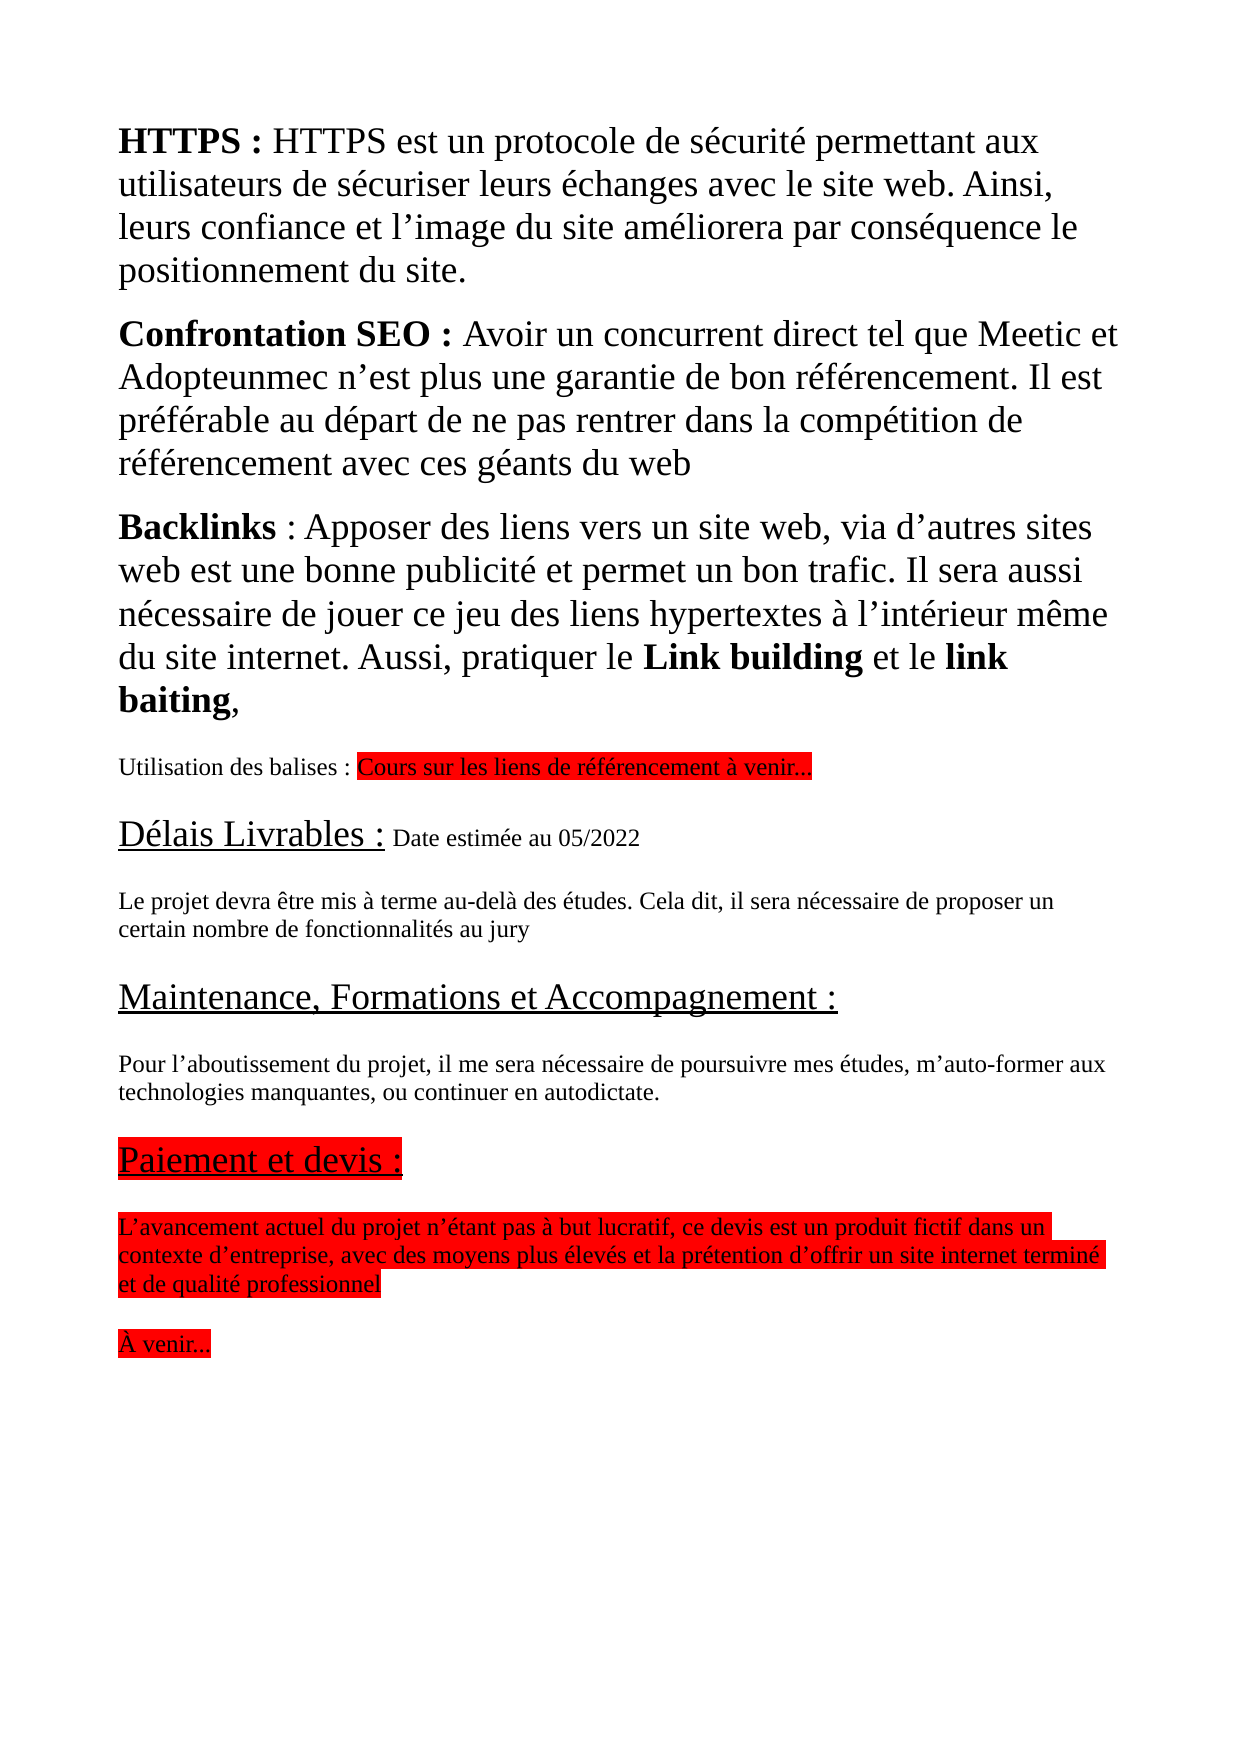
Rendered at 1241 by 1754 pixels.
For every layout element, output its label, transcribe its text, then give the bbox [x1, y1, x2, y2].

text L’avancement actuel du projet n’étant pas à but lucratif, ce devis est un produit fictif dans un contexte d’entreprise, avec des moyens plus élevés et la prétention d’offrir un site internet terminé et de qualité professionnel [118, 1212, 1122, 1298]
text Paiement et devis : [118, 1137, 1122, 1180]
subtitle Confrontation SEO : Avoir un concurrent direct tel que Meetic et Adopteunmec n’est plus une garantie de bon référencement. Il est préférable au départ de ne pas rentrer dans la compétition de référencement avec ces géants du web [118, 311, 1122, 484]
subtitle HTTPS : HTTPS est un protocole de sécurité permettant aux utilisateurs de sécuriser leurs échanges avec le site web. Ainsi, leurs confiance et l’image du site améliorera par conséquence le positionnement du site. [118, 118, 1122, 291]
text Délais Livrables : Date estimée au 05/2022 [118, 811, 1122, 854]
text Le projet devra être mis à terme au-delà des études. Cela dit, il sera nécessaire de proposer un certain nombre de fonctionnalités au jury [118, 886, 1122, 943]
text Pour l’aboutissement du projet, il me sera nécessaire de poursuivre mes études, m’auto-former aux technologies manquantes, ou continuer en autodictate. [118, 1049, 1122, 1106]
text Utilisation des balises : Cours sur les liens de référencement à venir... [118, 752, 1122, 780]
text Maintenance, Formations et Accompagnement : [118, 974, 1122, 1017]
text À venir... [118, 1329, 1122, 1358]
subtitle Backlinks : Apposer des liens vers un site web, via d’autres sites web est une bonne publicité et permet un bon trafic. Il sera aussi nécessaire de jouer ce jeu des liens hypertextes à l’intérieur même du site internet. Aussi, pratiquer le Link building et le link baiting, [118, 505, 1122, 720]
